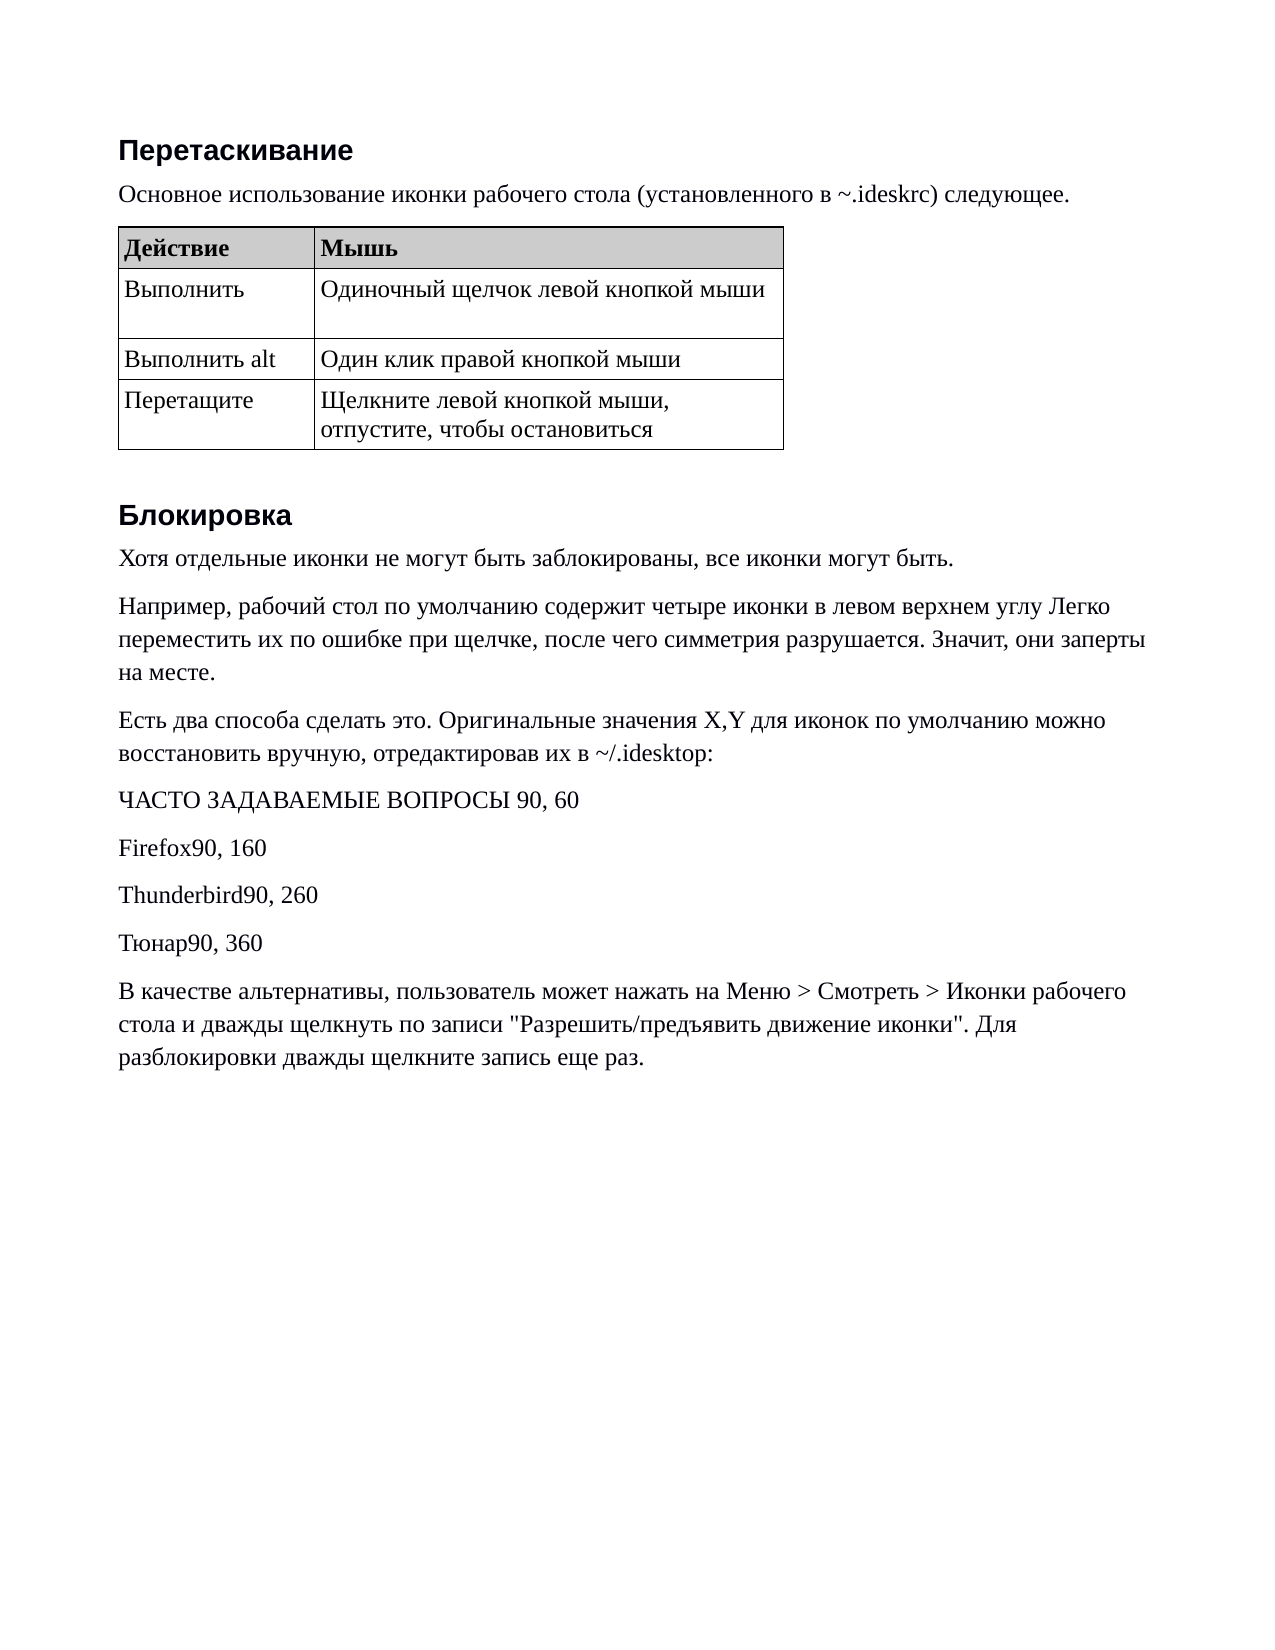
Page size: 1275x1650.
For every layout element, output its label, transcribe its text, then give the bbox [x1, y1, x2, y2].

table_header Действие [119, 228, 314, 268]
subtitle Блокировка [118, 497, 1157, 531]
text Есть два способа сделать это. Оригинальные значения X,Y для иконок по умолчанию можно восстановить вручную, отредактировав их в ~/.idesktop: [118, 705, 1157, 767]
table_cell Щелкните левой кнопкой мыши, отпустите, чтобы остановиться [315, 380, 783, 449]
table_cell Выполнить alt [119, 339, 314, 379]
text В качестве альтернативы, пользователь может нажать на Меню > Смотреть > Иконки рабочего стола и дважды щелкнуть по записи "Разрешить/предъявить движение иконки". Для разблокировки дважды щелкните запись еще раз. [118, 976, 1157, 1071]
subtitle Перетаскивание [118, 133, 1157, 166]
text Например, рабочий стол по умолчанию содержит четыре иконки в левом верхнем углу Легко переместить их по ошибке при щелчке, после чего симметрия разрушается. Значит, они заперты на месте. [118, 591, 1157, 686]
text Основное использование иконки рабочего стола (установленного в ~.ideskrc) следующее. [118, 179, 1157, 207]
text Хотя отдельные иконки не могут быть заблокированы, все иконки могут быть. [118, 543, 1157, 572]
text Thunderbird90, 260 [118, 881, 1157, 909]
table_cell Выполнить [119, 269, 314, 338]
table_cell Одиночный щелчок левой кнопкой мыши [315, 269, 783, 338]
table_header Мышь [315, 228, 783, 268]
table_cell Oдин клик правой кнопкой мыши [315, 339, 783, 379]
text Тюнар90, 360 [118, 928, 1157, 957]
text ЧАСТО ЗАДАВАЕМЫЕ ВОПРОСЫ 90, 60 [118, 785, 1157, 814]
text Firefox90, 160 [118, 833, 1157, 862]
table_cell Перетащите [119, 380, 314, 449]
